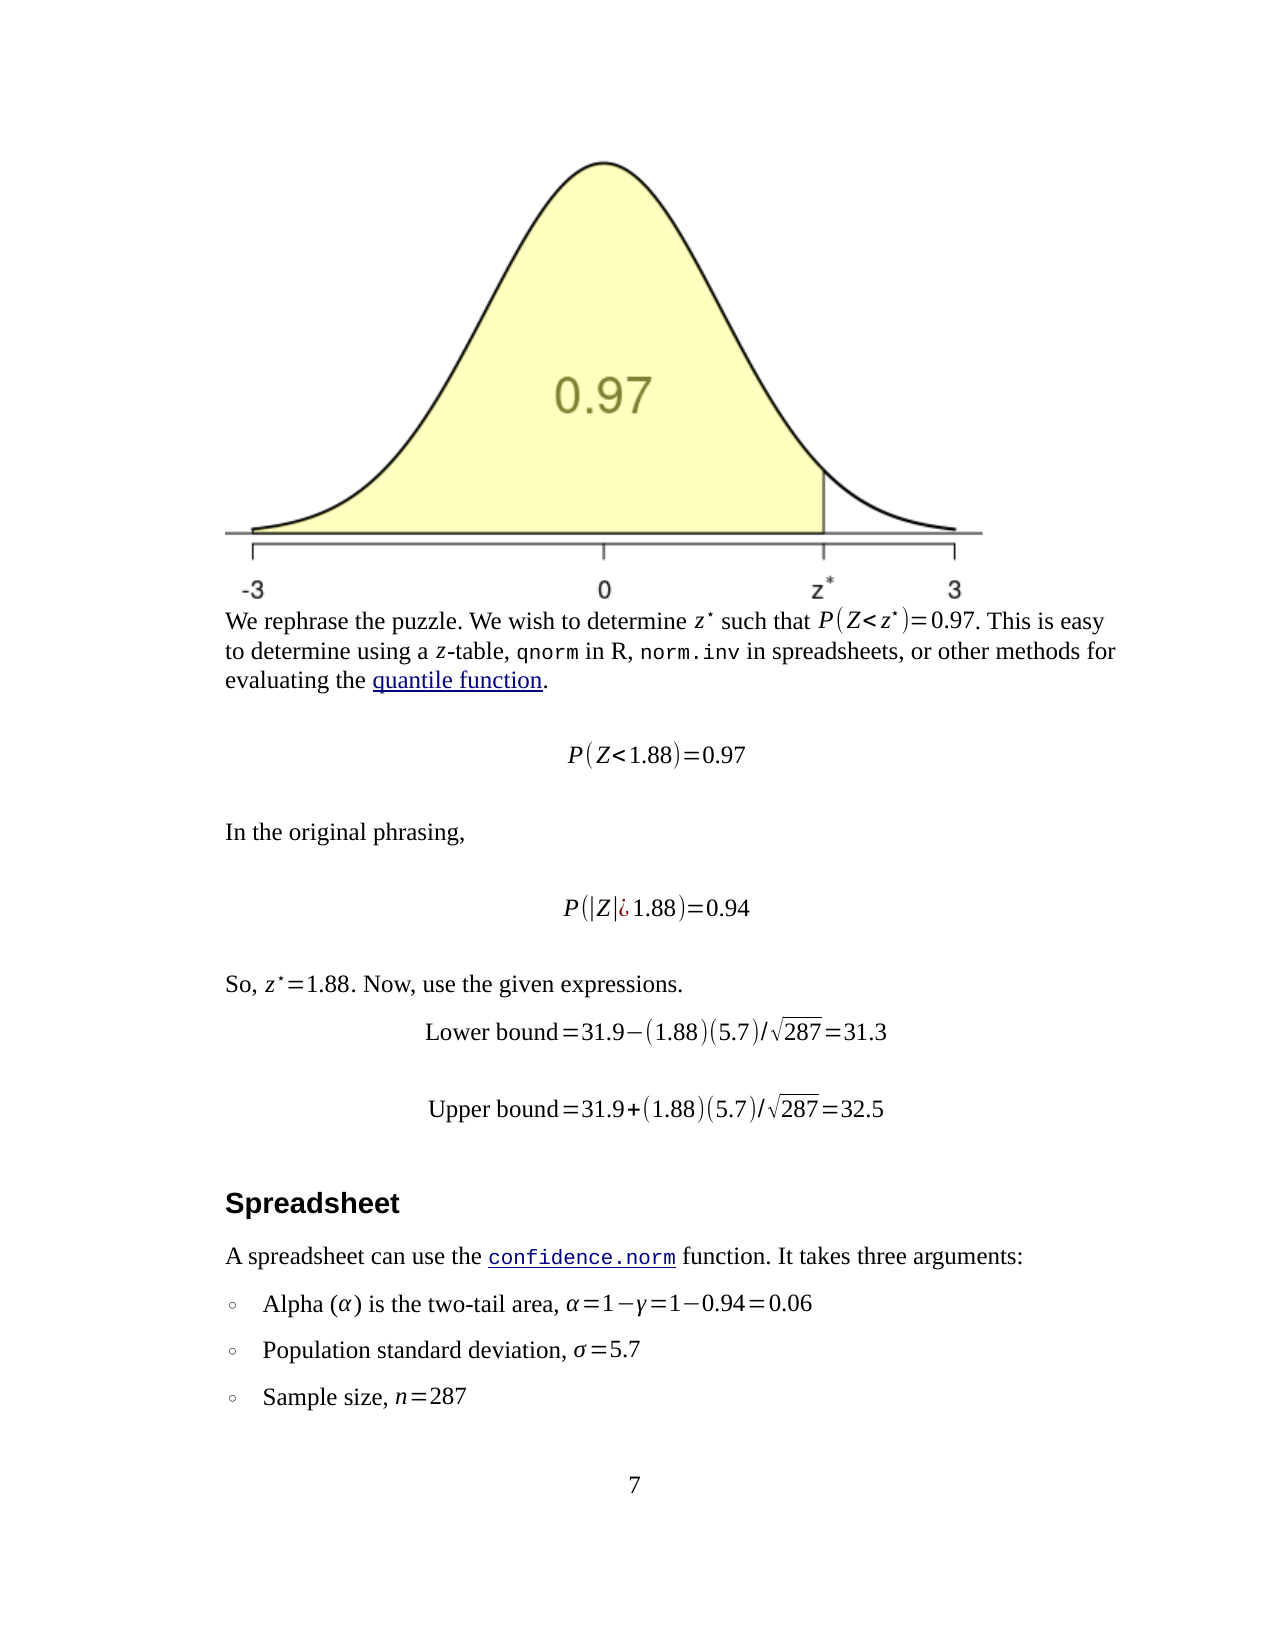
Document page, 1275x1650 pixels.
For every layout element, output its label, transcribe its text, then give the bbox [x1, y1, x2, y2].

list Sample size, [225, 1382, 1125, 1411]
list Population standard deviation, [225, 1336, 1125, 1364]
subtitle Spreadsheet [187, 1186, 1125, 1220]
list So, . Now, use the given expressions. [187, 969, 1125, 999]
list In the original phrasing, [187, 817, 1125, 846]
list A spreadsheet can use the confidence.norm function. It takes three arguments: [187, 1241, 1125, 1271]
list Alpha () is the two-tail area, [225, 1289, 1125, 1318]
list We rephrase the puzzle. We wish to determine such that . This is easy to determine using a -table, qnorm in R, norm.inv in spreadsheets, or other methods for evaluating the quantile function. [187, 150, 1125, 694]
picture [225, 150, 983, 605]
